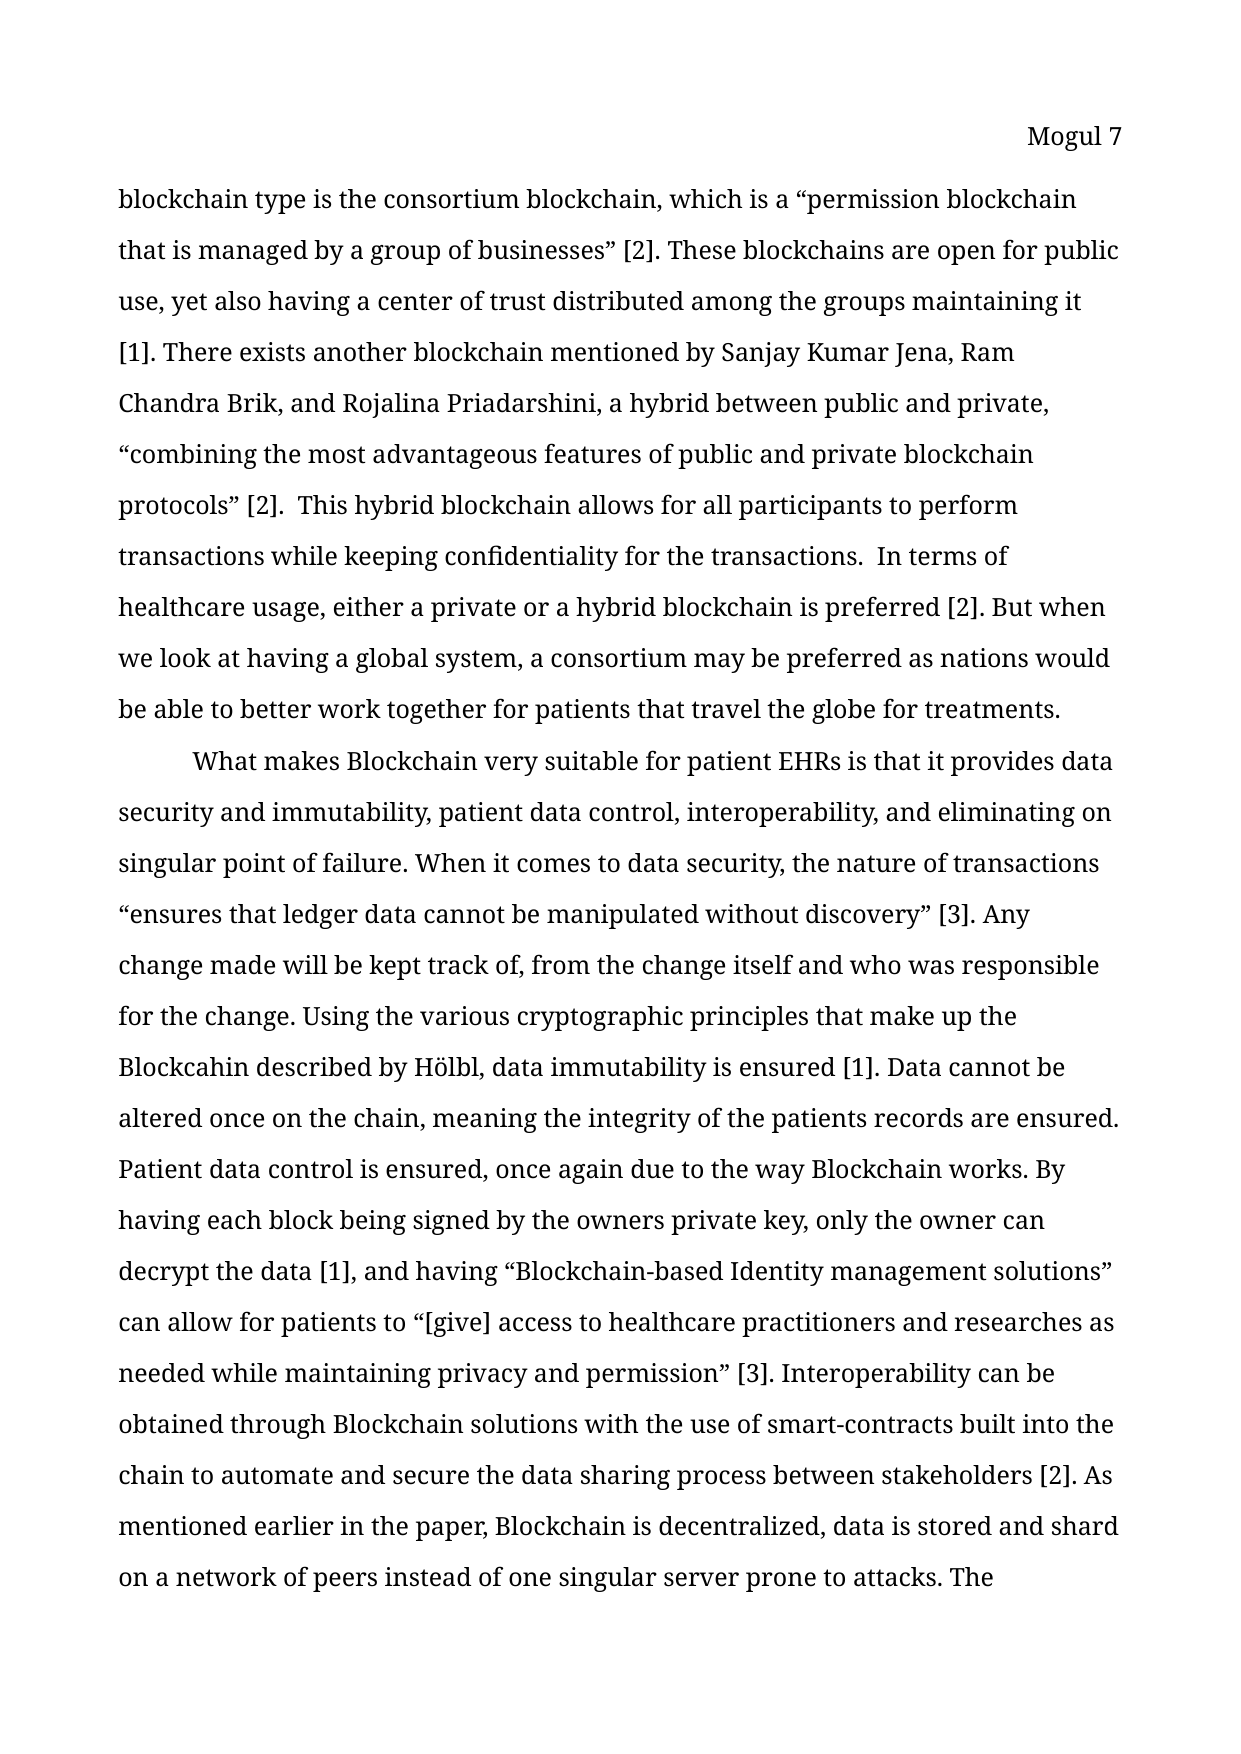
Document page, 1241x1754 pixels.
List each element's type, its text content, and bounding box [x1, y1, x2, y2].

text blockchain type is the consortium blockchain, which is a “permission blockchain that is managed by a group of businesses” [2]. These blockchains are open for public use, yet also having a center of trust distributed among the groups maintaining it [1]. There exists another blockchain mentioned by Sanjay Kumar Jena, Ram Chandra Brik, and Rojalina Priadarshini, a hybrid between public and private, “combining the most advantageous features of public and private blockchain protocols” [2]. This hybrid blockchain allows for all participants to perform transactions while keeping confidentiality for the transactions. In terms of healthcare usage, either a private or a hybrid blockchain is preferred [2]. But when we look at having a global system, a consortium may be preferred as nations would be able to better work together for patients that travel the globe for treatments. [118, 182, 1122, 726]
text What makes Blockchain very suitable for patient EHRs is that it provides data security and immutability, patient data control, interoperability, and eliminating on singular point of failure. When it comes to data security, the nature of transactions “ensures that ledger data cannot be manipulated without discovery” [3]. Any change made will be kept track of, from the change itself and who was responsible for the change. Using the various cryptographic principles that make up the Blockcahin described by Hölbl, data immutability is ensured [1]. Data cannot be altered once on the chain, meaning the integrity of the patients records are ensured. Patient data control is ensured, once again due to the way Blockchain works. By having each block being signed by the owners private key, only the owner can decrypt the data [1], and having “Blockchain-based Identity management solutions” can allow for patients to “[give] access to healthcare practitioners and researches as needed while maintaining privacy and permission” [3]. Interoperability can be obtained through Blockchain solutions with the use of smart-contracts built into the chain to automate and secure the data sharing process between stakeholders [2]. As mentioned earlier in the paper, Blockchain is decentralized, data is stored and shard on a network of peers instead of one singular server prone to attacks. The [118, 743, 1122, 1594]
